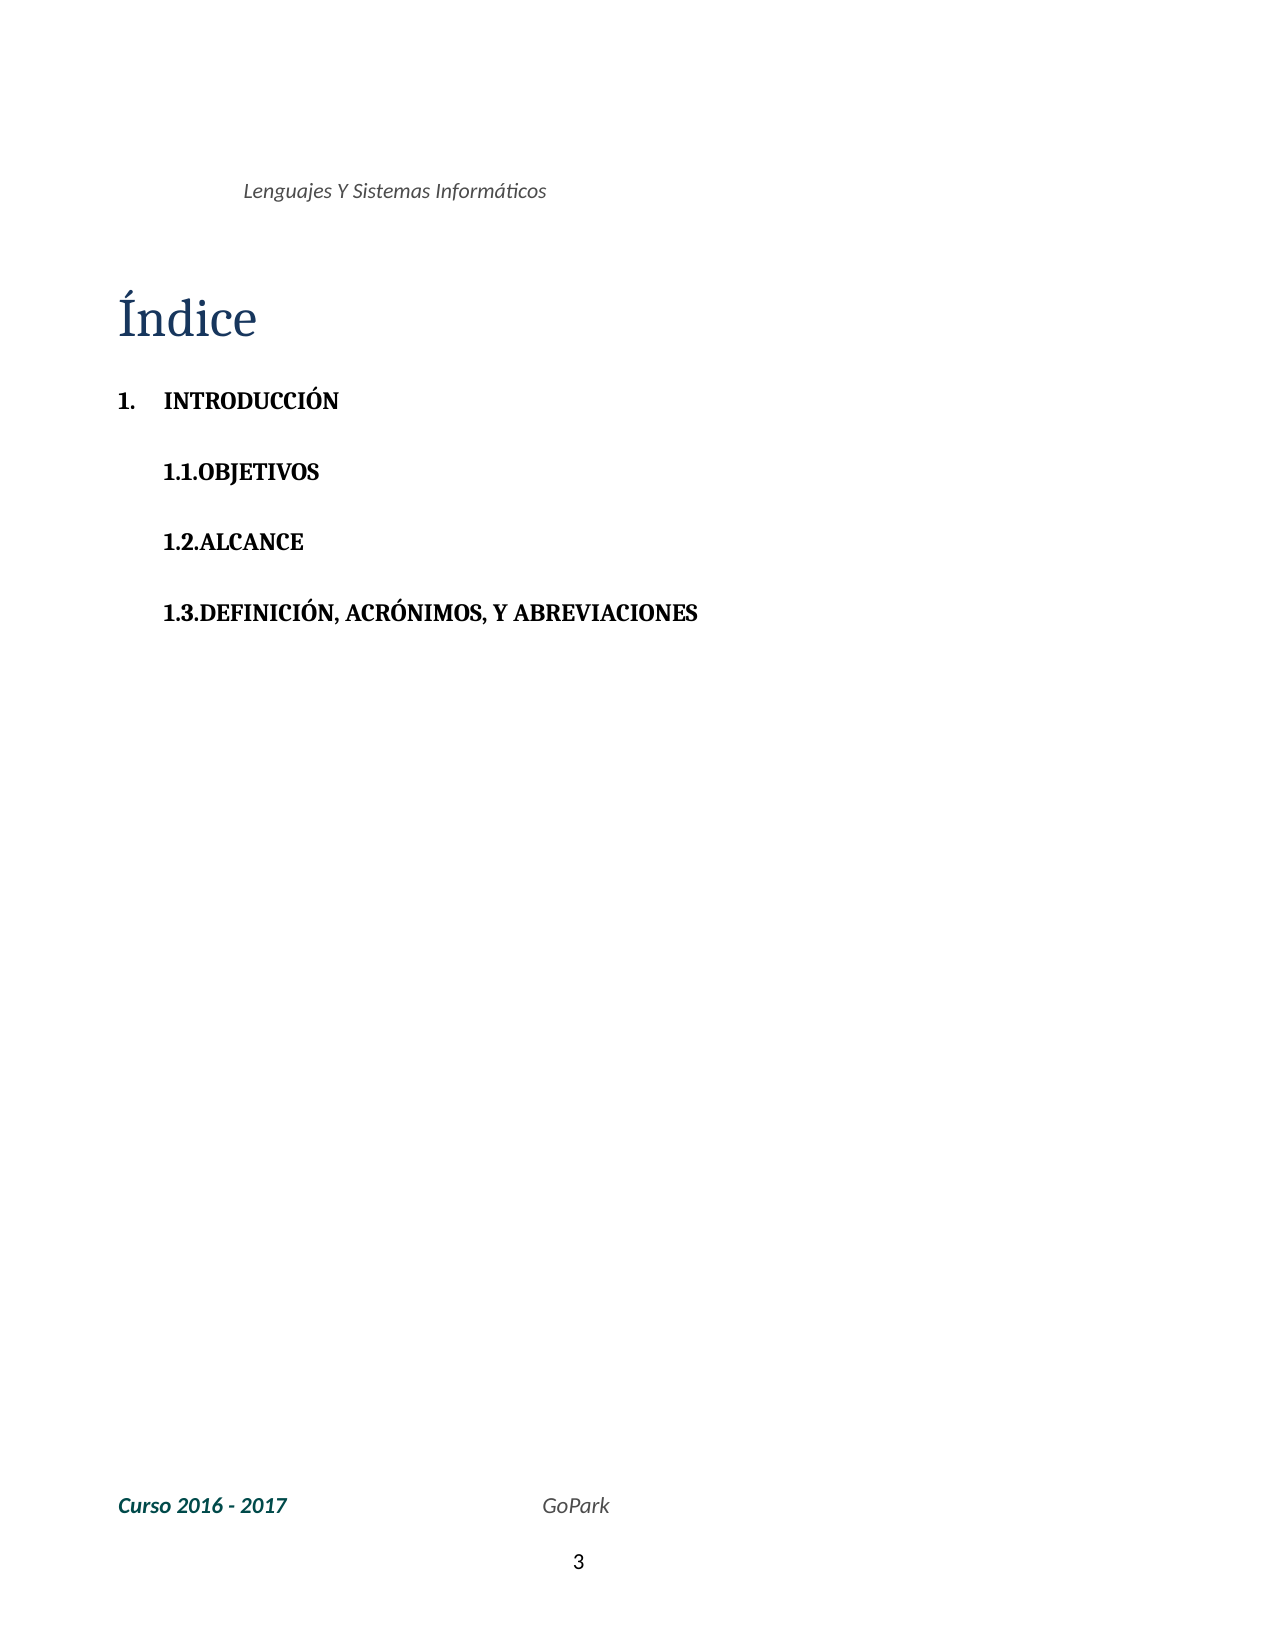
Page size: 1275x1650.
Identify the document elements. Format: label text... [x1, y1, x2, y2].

text Índice [118, 287, 1098, 350]
text 1.1.OBJETIVOS [118, 458, 1098, 487]
text 1. INTRODUCCIÓN [118, 387, 1098, 416]
text 1.2.ALCANCE [118, 528, 1098, 557]
text 1.3.DEFINICIÓN, ACRÓNIMOS, Y ABREVIACIONES [118, 599, 1098, 628]
